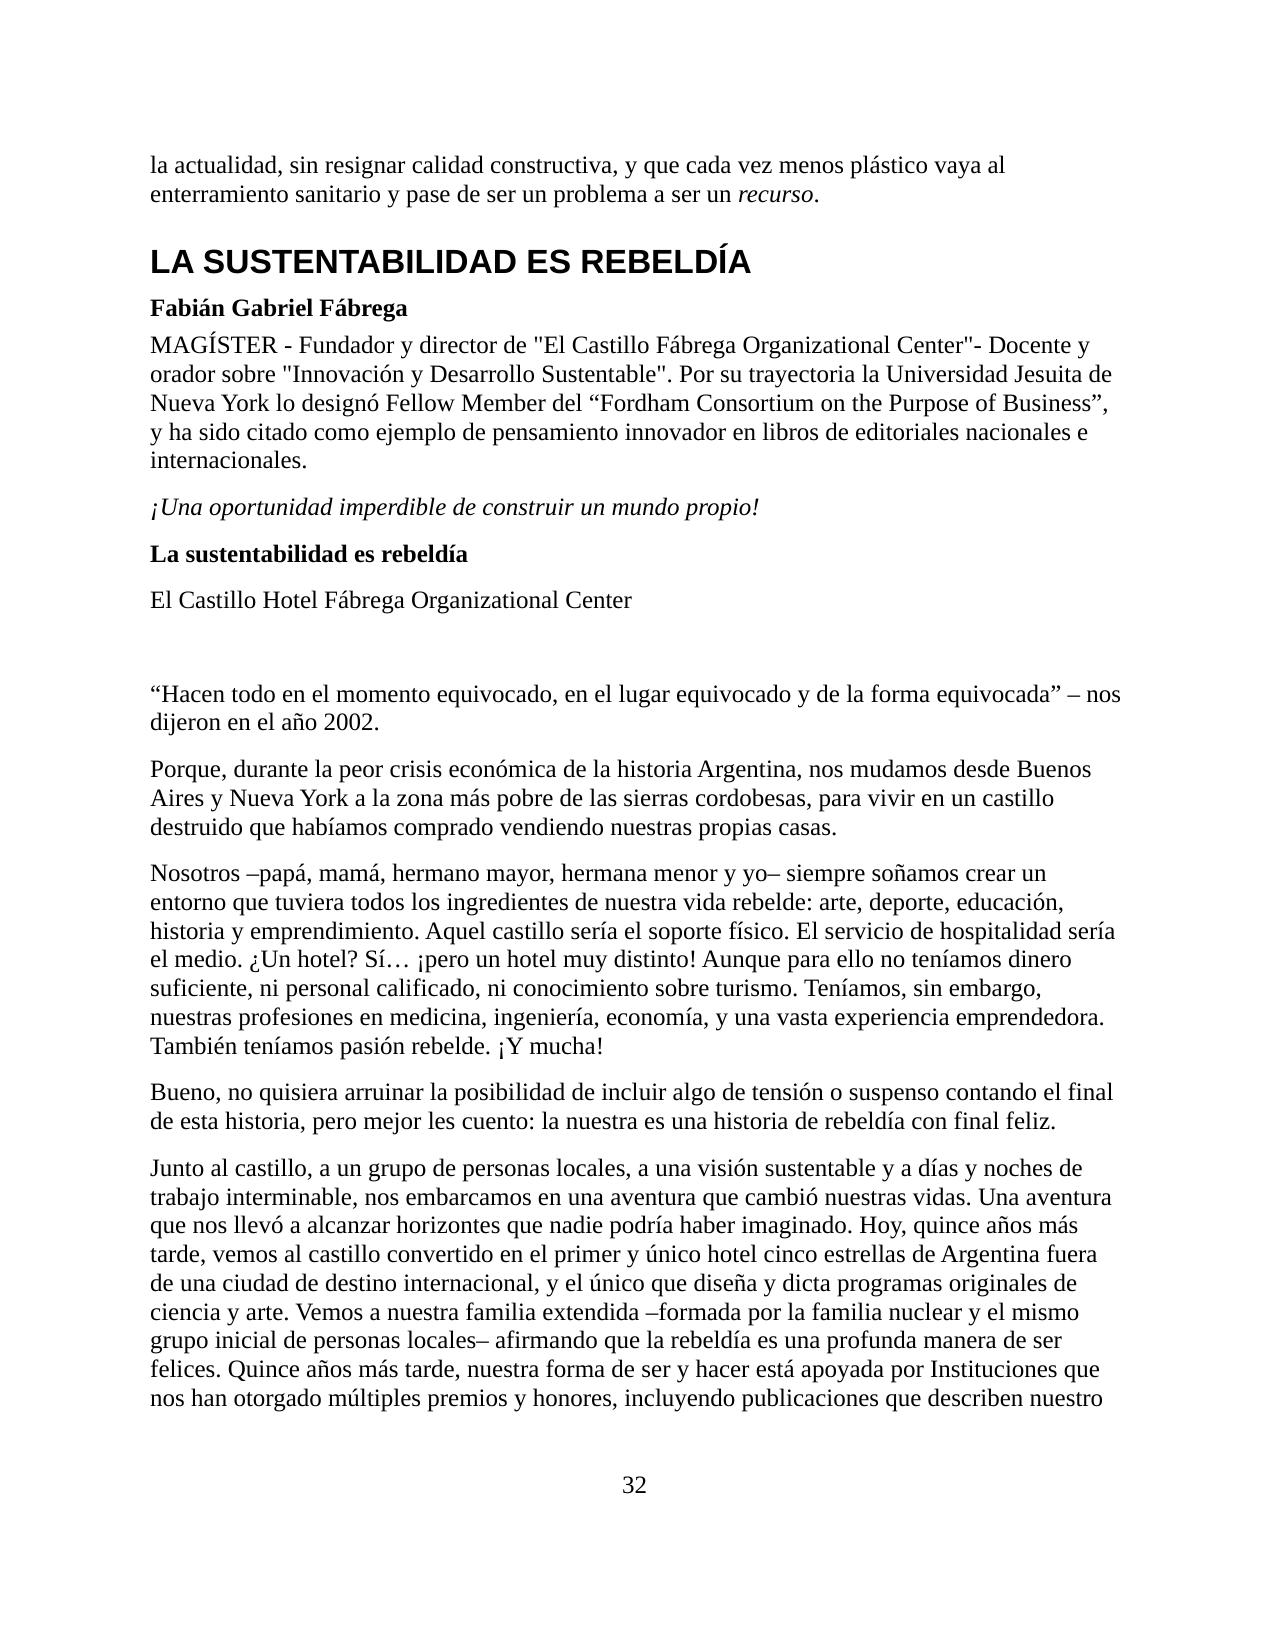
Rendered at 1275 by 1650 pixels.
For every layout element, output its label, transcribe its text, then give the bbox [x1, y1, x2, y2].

text “Hacen todo en el momento equivocado, en el lugar equivocado y de la forma equivocada” – nos dijeron en el año 2002. [150, 679, 1125, 736]
text El Castillo Hotel Fábrega Organizational Center [150, 585, 1125, 614]
text Fabián Gabriel Fábrega [150, 293, 1125, 321]
text La sustentabilidad es rebeldía [150, 539, 1125, 567]
subtitle LA SUSTENTABILIDAD ES REBELDÍA [150, 241, 1125, 280]
text Junto al castillo, a un grupo de personas locales, a una visión sustentable y a días y noches de trabajo interminable, nos embarcamos en una aventura que cambió nuestras vidas. Una aventura que nos llevó a alcanzar horizontes que nadie podría haber imaginado. Hoy, quince años más tarde, vemos al castillo convertido en el primer y único hotel cinco estrellas de Argentina fuera de una ciudad de destino internacional, y el único que diseña y dicta programas originales de ciencia y arte. Vemos a nuestra familia extendida –formada por la familia nuclear y el mismo grupo inicial de personas locales– afirmando que la rebeldía es una profunda manera de ser felices. Quince años más tarde, nuestra forma de ser y hacer está apoyada por Instituciones que nos han otorgado múltiples premios y honores, incluyendo publicaciones que describen nuestro [150, 1153, 1125, 1412]
text ¡Una oportunidad imperdible de construir un mundo propio! [150, 492, 1125, 521]
text Nosotros –papá, mamá, hermano mayor, hermana menor y yo– siempre soñamos crear un entorno que tuviera todos los ingredientes de nuestra vida rebelde: arte, deporte, educación, historia y emprendimiento. Aquel castillo sería el soporte físico. El servicio de hospitalidad sería el medio. ¿Un hotel? Sí… ¡pero un hotel muy distinto! Aunque para ello no teníamos dinero suficiente, ni personal calificado, ni conocimiento sobre turismo. Teníamos, sin embargo, nuestras profesiones en medicina, ingeniería, economía, y una vasta experiencia emprendedora. También teníamos pasión rebelde. ¡Y mucha! [150, 858, 1125, 1059]
text Bueno, no quisiera arruinar la posibilidad de incluir algo de tensión o suspenso contando el final de esta historia, pero mejor les cuento: la nuestra es una historia de rebeldía con final feliz. [150, 1077, 1125, 1135]
text Porque, durante la peor crisis económica de la historia Argentina, nos mudamos desde Buenos Aires y Nueva York a la zona más pobre de las sierras cordobesas, para vivir en un castillo destruido que habíamos comprado vendiendo nuestras propias casas. [150, 754, 1125, 840]
text MAGÍSTER - Fundador y director de "El Castillo Fábrega Organizational Center"- Docente y orador sobre "Innovación y Desarrollo Sustentable". Por su trayectoria la Universidad Jesuita de Nueva York lo designó Fellow Member del “Fordham Consortium on the Purpose of Business”, y ha sido citado como ejemplo de pensamiento innovador en libros de editoriales nacionales e internacionales. [150, 330, 1125, 474]
text la actualidad, sin resignar calidad constructiva, y que cada vez menos plástico vaya al enterramiento sanitario y pase de ser un problema a ser un recurso. [150, 150, 1125, 207]
